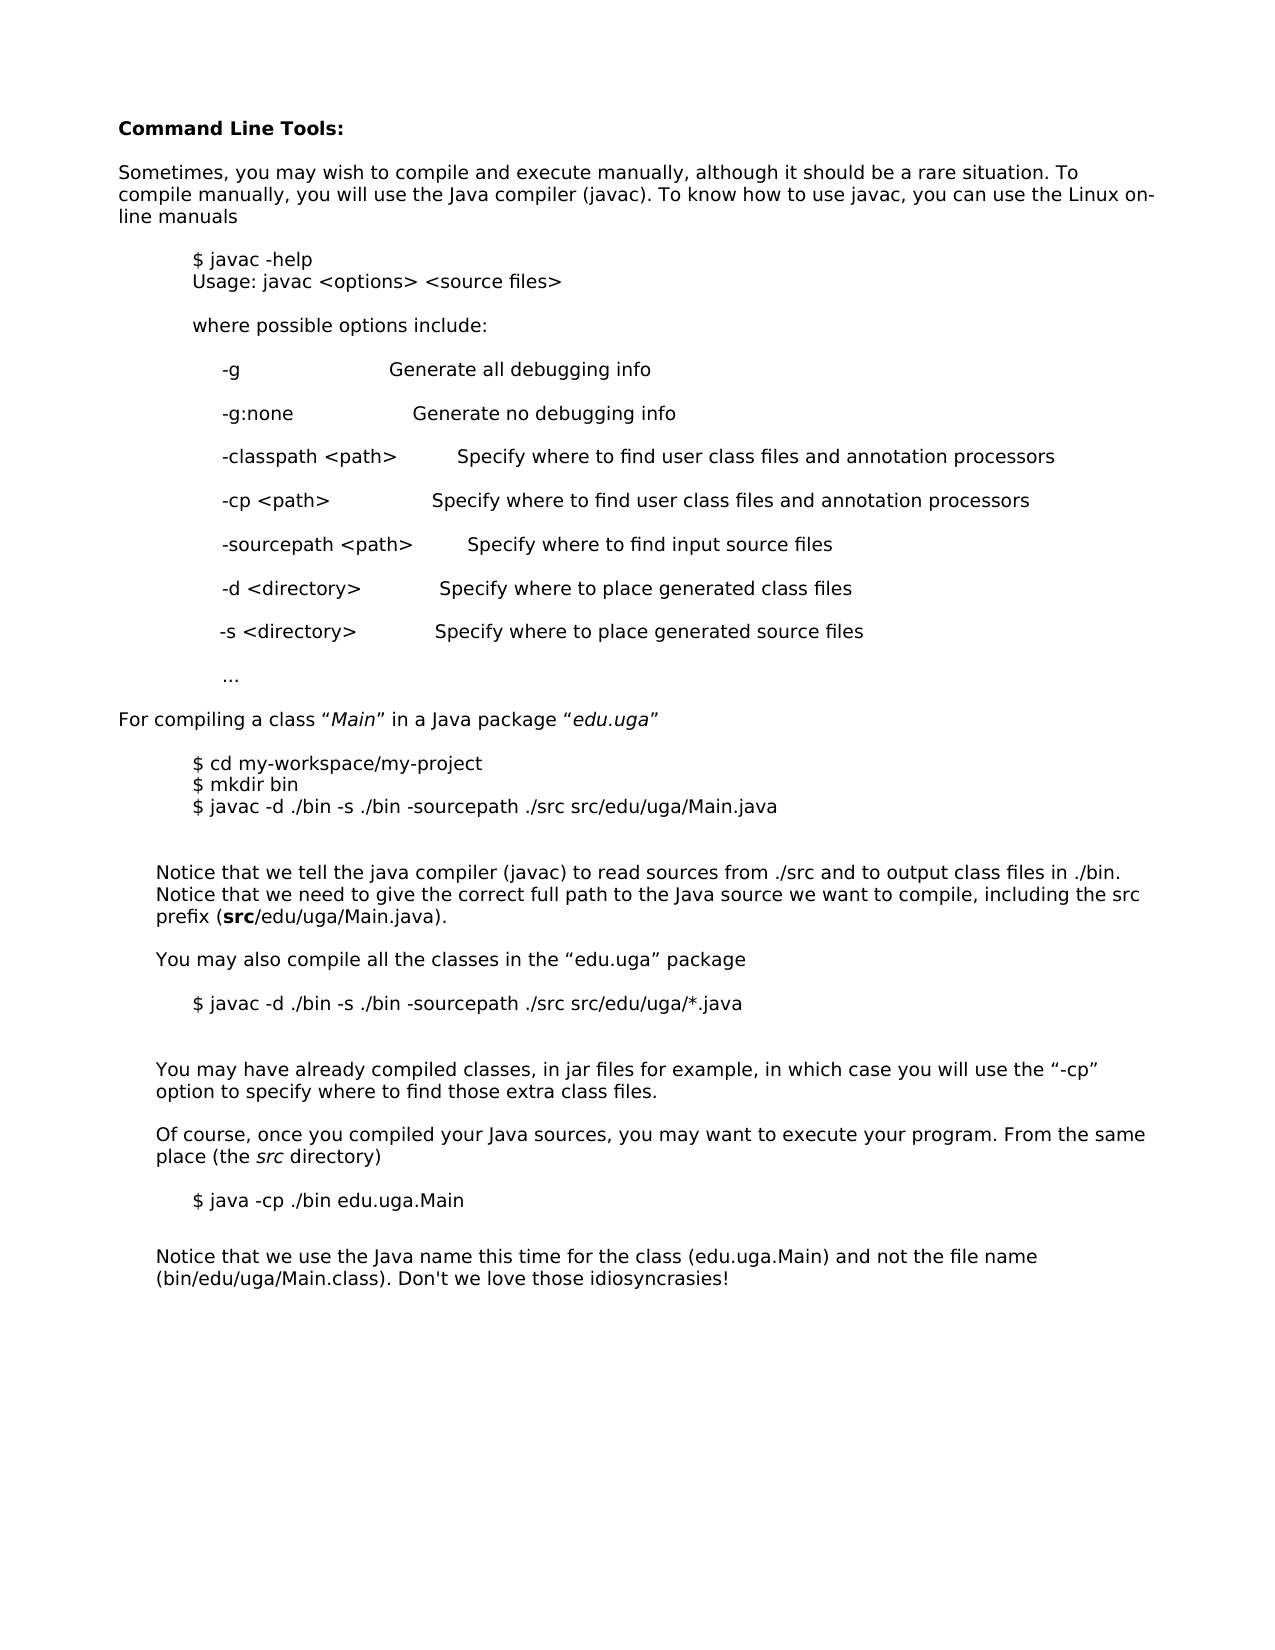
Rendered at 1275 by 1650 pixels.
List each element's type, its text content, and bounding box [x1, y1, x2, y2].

text Of course, once you compiled your Java sources, you may want to execute your program. From the same place (the src directory) [156, 1124, 1157, 1168]
text ... [118, 665, 1157, 687]
text $ cd my-workspace/my-project [156, 752, 1157, 774]
text -d <directory> Specify where to place generated class files [118, 577, 1157, 599]
text -cp <path> Specify where to find user class files and annotation processors [118, 490, 1157, 512]
text -g Generate all debugging info [118, 359, 1157, 381]
text -g:none Generate no debugging info [118, 402, 1157, 424]
text -classpath <path> Specify where to find user class files and annotation processors [118, 446, 1157, 468]
text For compiling a class “Main” in a Java package “edu.uga” [118, 709, 1157, 731]
text Sometimes, you may wish to compile and execute manually, although it should be a rare situation. To compile manually, you will use the Java compiler (javac). To know how to use javac, you can use the Linux on-line manuals [118, 162, 1157, 227]
text $ mkdir bin [156, 774, 1157, 796]
text where possible options include: [118, 315, 1157, 337]
text Usage: javac <options> <source files> [118, 271, 1157, 293]
text -s <directory> Specify where to place generated source files [118, 621, 1157, 643]
text $ javac -d ./bin -s ./bin -sourcepath ./src src/edu/uga/Main.java [156, 796, 1157, 818]
text Command Line Tools: [118, 118, 1157, 140]
text $ javac -d ./bin -s ./bin -sourcepath ./src src/edu/uga/*.java [156, 993, 1157, 1015]
text You may have already compiled classes, in jar files for example, in which case you will use the “-cp” option to specify where to find those extra class files. [156, 1059, 1157, 1102]
text Notice that we tell the java compiler (javac) to read sources from ./src and to output class files in ./bin. Notice that we need to give the correct full path to the Java source we want to compile, including the src prefix (src/edu/uga/Main.java). [156, 862, 1157, 927]
text $ java -cp ./bin edu.uga.Main [156, 1190, 1157, 1212]
text You may also compile all the classes in the “edu.uga” package [156, 949, 1157, 971]
text -sourcepath <path> Specify where to find input source files [118, 534, 1157, 556]
text Notice that we use the Java name this time for the class (edu.uga.Main) and not the file name (bin/edu/uga/Main.class). Don't we love those idiosyncrasies! [156, 1246, 1157, 1290]
text $ javac -help [118, 249, 1157, 271]
